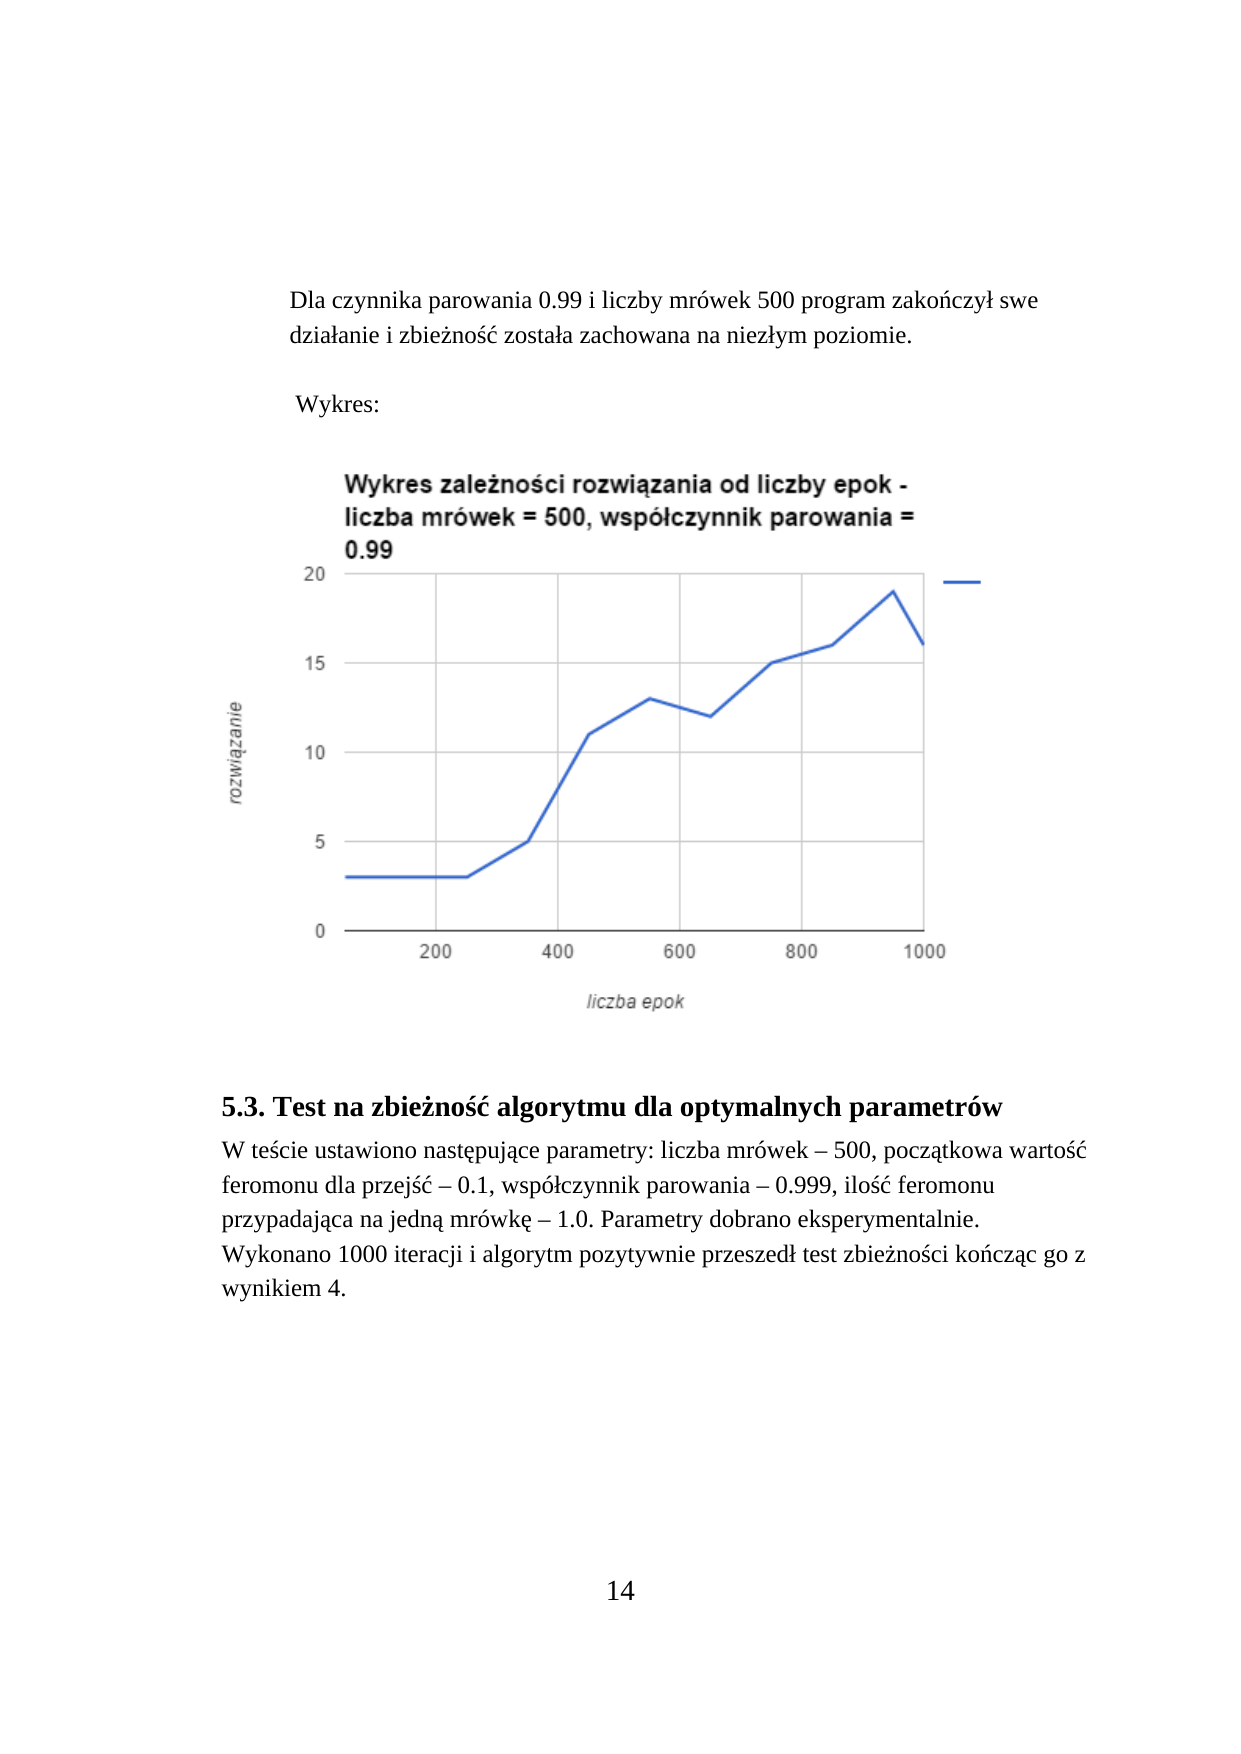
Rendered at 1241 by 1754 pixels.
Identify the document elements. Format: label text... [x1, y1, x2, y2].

subtitle 5.3. Test na zbieżność algorytmu dla optymalnych parametrów [148, 1089, 1093, 1123]
text W teście ustawiono następujące parametry: liczba mrówek – 500, początkowa wartość feromonu dla przejść – 0.1, współczynnik parowania – 0.999, ilość feromonu przypadająca na jedną mrówkę – 1.0. Parametry dobrano eksperymentalnie. Wykonano 1000 iteracji i algorytm pozytywnie przeszedł test zbieżności kończąc go z wynikiem 4. [148, 1136, 1093, 1302]
picture [165, 462, 1103, 1043]
text Wykres: [148, 389, 1093, 418]
text Dla czynnika parowania 0.99 i liczby mrówek 500 program zakończył swe działanie i zbieżność została zachowana na niezłym poziomie. [289, 286, 1093, 349]
